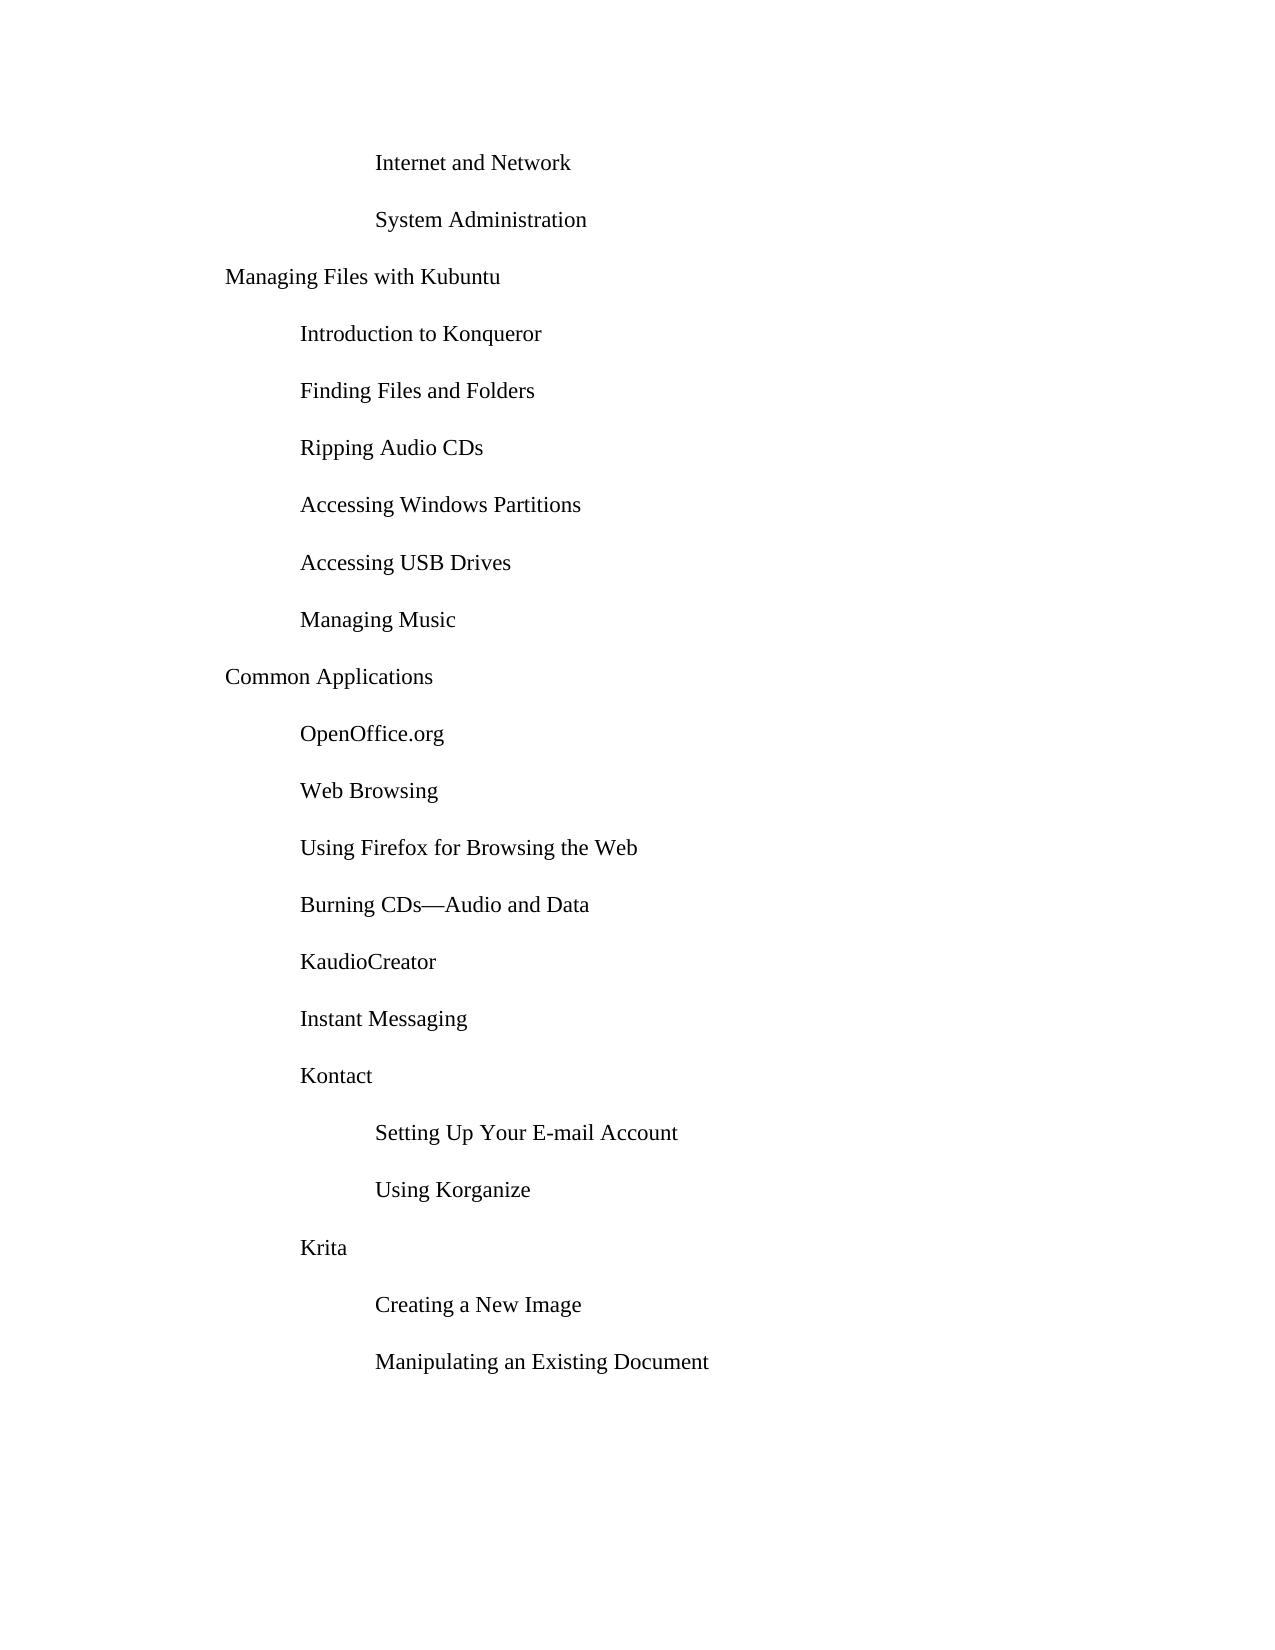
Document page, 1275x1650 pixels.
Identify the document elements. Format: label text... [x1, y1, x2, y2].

text Managing Music [225, 607, 1125, 632]
text Using Korganize [300, 1177, 1125, 1203]
text Common Applications [150, 664, 1125, 689]
text Kontact [225, 1063, 1125, 1089]
text OpenOffice.org [225, 721, 1125, 746]
text Setting Up Your E-mail Account [300, 1120, 1125, 1146]
text Accessing USB Drives [225, 549, 1125, 575]
text Krita [225, 1234, 1125, 1260]
text System Administration [300, 207, 1125, 232]
text Introduction to Konqueror [225, 321, 1125, 347]
text Finding Files and Folders [225, 378, 1125, 404]
text Accessing Windows Partitions [225, 492, 1125, 518]
text Using Firefox for Browsing the Web [225, 835, 1125, 860]
text Burning CDs—Audio and Data [225, 892, 1125, 917]
text Ripping Audio CDs [225, 435, 1125, 461]
text Instant Messaging [225, 1006, 1125, 1032]
text Manipulating an Existing Document [300, 1349, 1125, 1374]
text Web Browsing [225, 778, 1125, 803]
text Creating a New Image [300, 1292, 1125, 1317]
text KaudioCreator [225, 949, 1125, 974]
text Managing Files with Kubuntu [150, 264, 1125, 289]
text Internet and Network [300, 150, 1125, 175]
